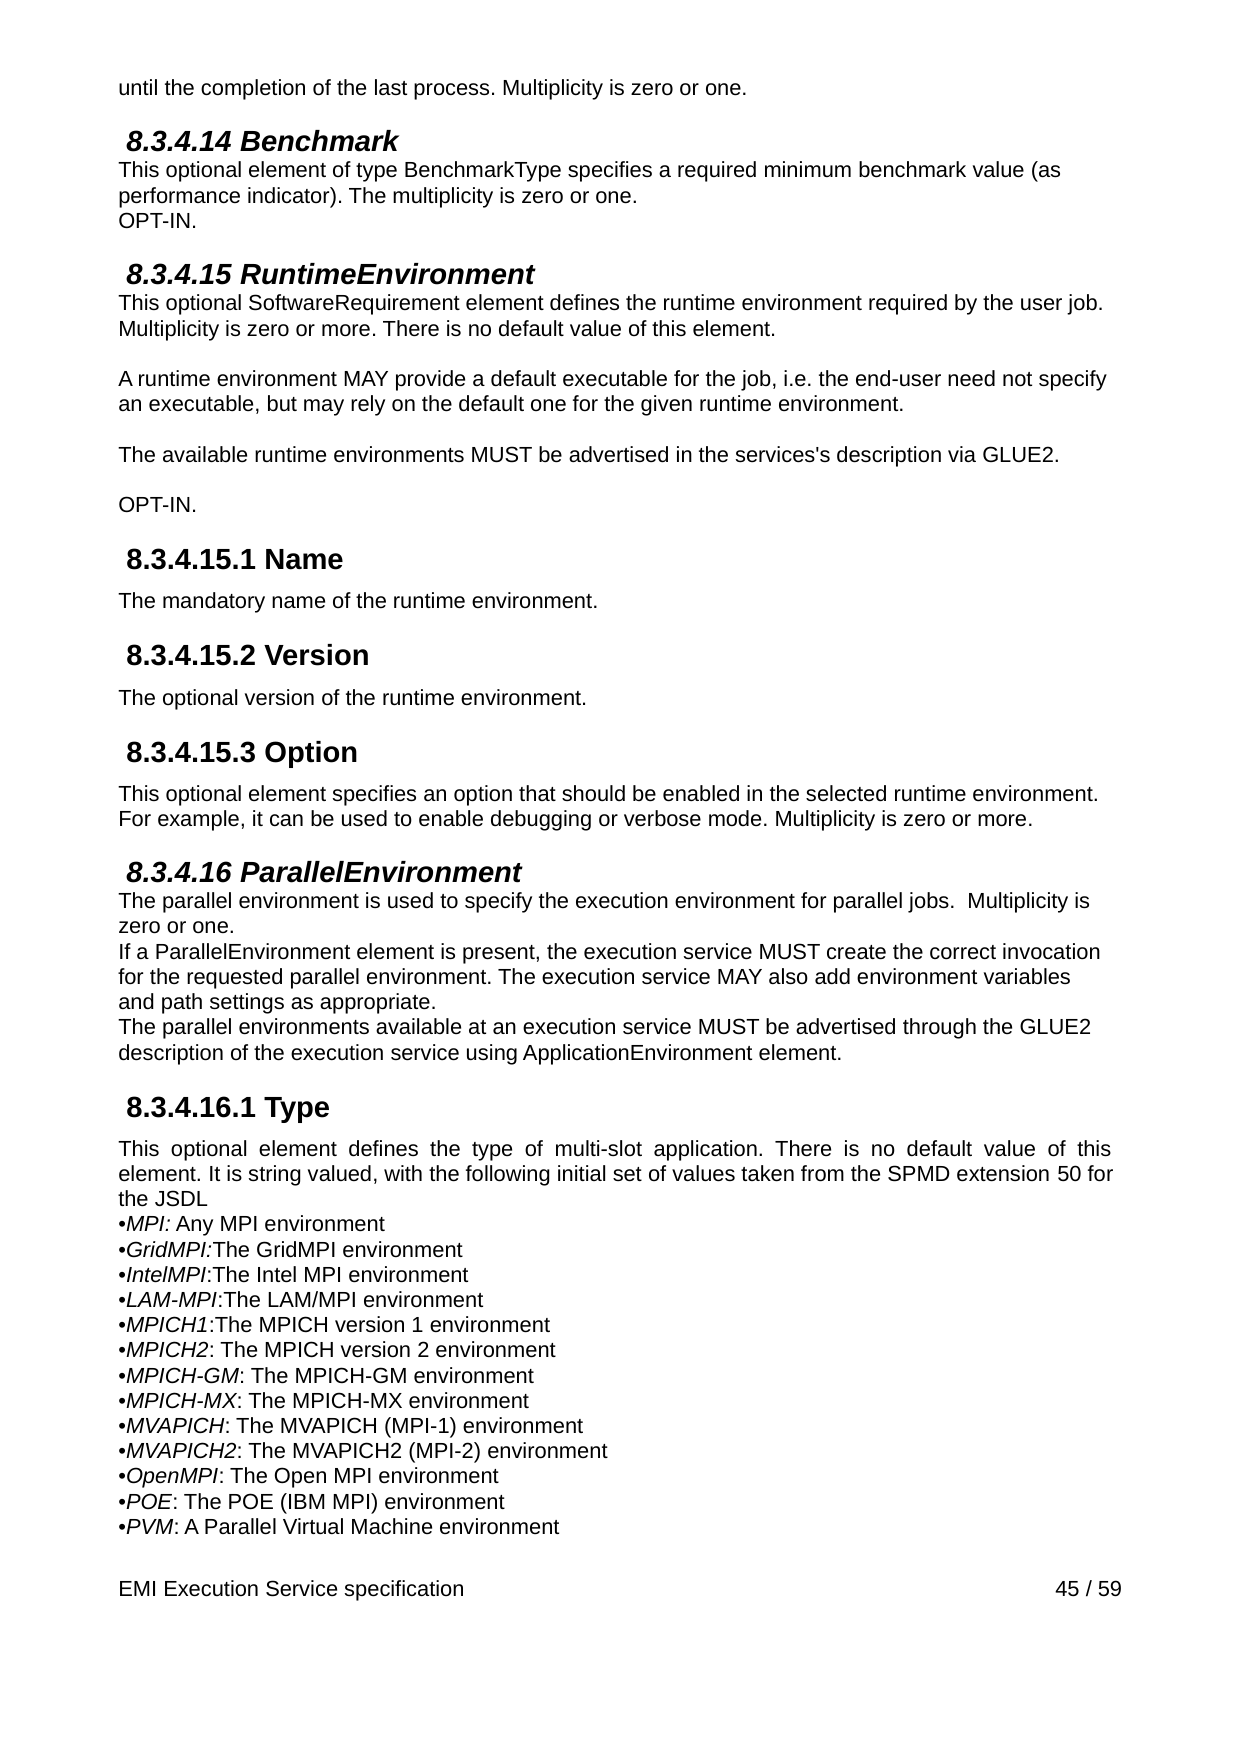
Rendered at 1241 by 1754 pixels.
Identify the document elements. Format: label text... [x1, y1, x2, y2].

list MPICH1:The MPICH version 1 environment [118, 1312, 1122, 1337]
subtitle Version [118, 638, 1122, 672]
text The parallel environments available at an execution service MUST be advertised through the GLUE2 description of the execution service using ApplicationEnvironment element. [118, 1014, 1113, 1065]
text The mandatory name of the runtime environment. [118, 588, 1122, 613]
subtitle Option [118, 734, 1122, 768]
list PVM: A Parallel Virtual Machine environment [118, 1514, 1122, 1539]
list GridMPI:The GridMPI environment [118, 1237, 1122, 1262]
subtitle RuntimeEnvironment [118, 257, 1122, 290]
text A runtime environment MAY provide a default executable for the job, i.e. the end-user need not specify an executable, but may rely on the default one for the given runtime environment. [118, 366, 1113, 416]
subtitle Type [118, 1090, 1122, 1123]
text The optional version of the runtime environment. [118, 684, 1122, 709]
list MPI: Any MPI environment [118, 1211, 1122, 1237]
text The available runtime environments MUST be advertised in the services's description via GLUE2. [118, 441, 1113, 467]
text This optional element defines the type of multi-slot application. There is no default value of this element. It is string valued, with the following initial set of values taken from the SPMD extension [4] for the JSDL [118, 1136, 1113, 1211]
list MPICH2: The MPICH version 2 environment [118, 1337, 1122, 1363]
text If a ParallelEnvironment element is present, the execution service MUST create the correct invocation for the requested parallel environment. The execution service MAY also add environment variables and path settings as appropriate. [118, 939, 1113, 1014]
text OPT-IN. [118, 208, 1122, 233]
list POE: The POE (IBM MPI) environment [118, 1489, 1122, 1514]
text OPT-IN. [118, 492, 1113, 517]
text This optional element of type BenchmarkType specifies a required minimum benchmark value (as performance indicator). The multiplicity is zero or one. [118, 157, 1122, 208]
list OpenMPI: The Open MPI environment [118, 1463, 1122, 1489]
list MPICH-GM: The MPICH-GM environment [118, 1363, 1122, 1388]
text until the completion of the last process. Multiplicity is zero or one. [118, 75, 1113, 100]
list MPICH-MX: The MPICH-MX environment [118, 1388, 1122, 1413]
subtitle ParallelEnvironment [118, 855, 1122, 888]
subtitle Benchmark [118, 124, 1122, 157]
list IntelMPI:The Intel MPI environment [118, 1262, 1122, 1287]
list MVAPICH2: The MVAPICH2 (MPI-2) environment [118, 1438, 1122, 1463]
list LAM-MPI:The LAM/MPI environment [118, 1287, 1122, 1312]
text This optional element specifies an option that should be enabled in the selected runtime environment. For example, it can be used to enable debugging or verbose mode. Multiplicity is zero or more. [118, 781, 1122, 831]
text The parallel environment is used to specify the execution environment for parallel jobs. Multiplicity is zero or one. [118, 888, 1113, 939]
list MVAPICH: The MVAPICH (MPI-1) environment [118, 1413, 1122, 1438]
subtitle Name [118, 542, 1122, 576]
text This optional SoftwareRequirement element defines the runtime environment required by the user job. Multiplicity is zero or more. There is no default value of this element. [118, 290, 1113, 341]
